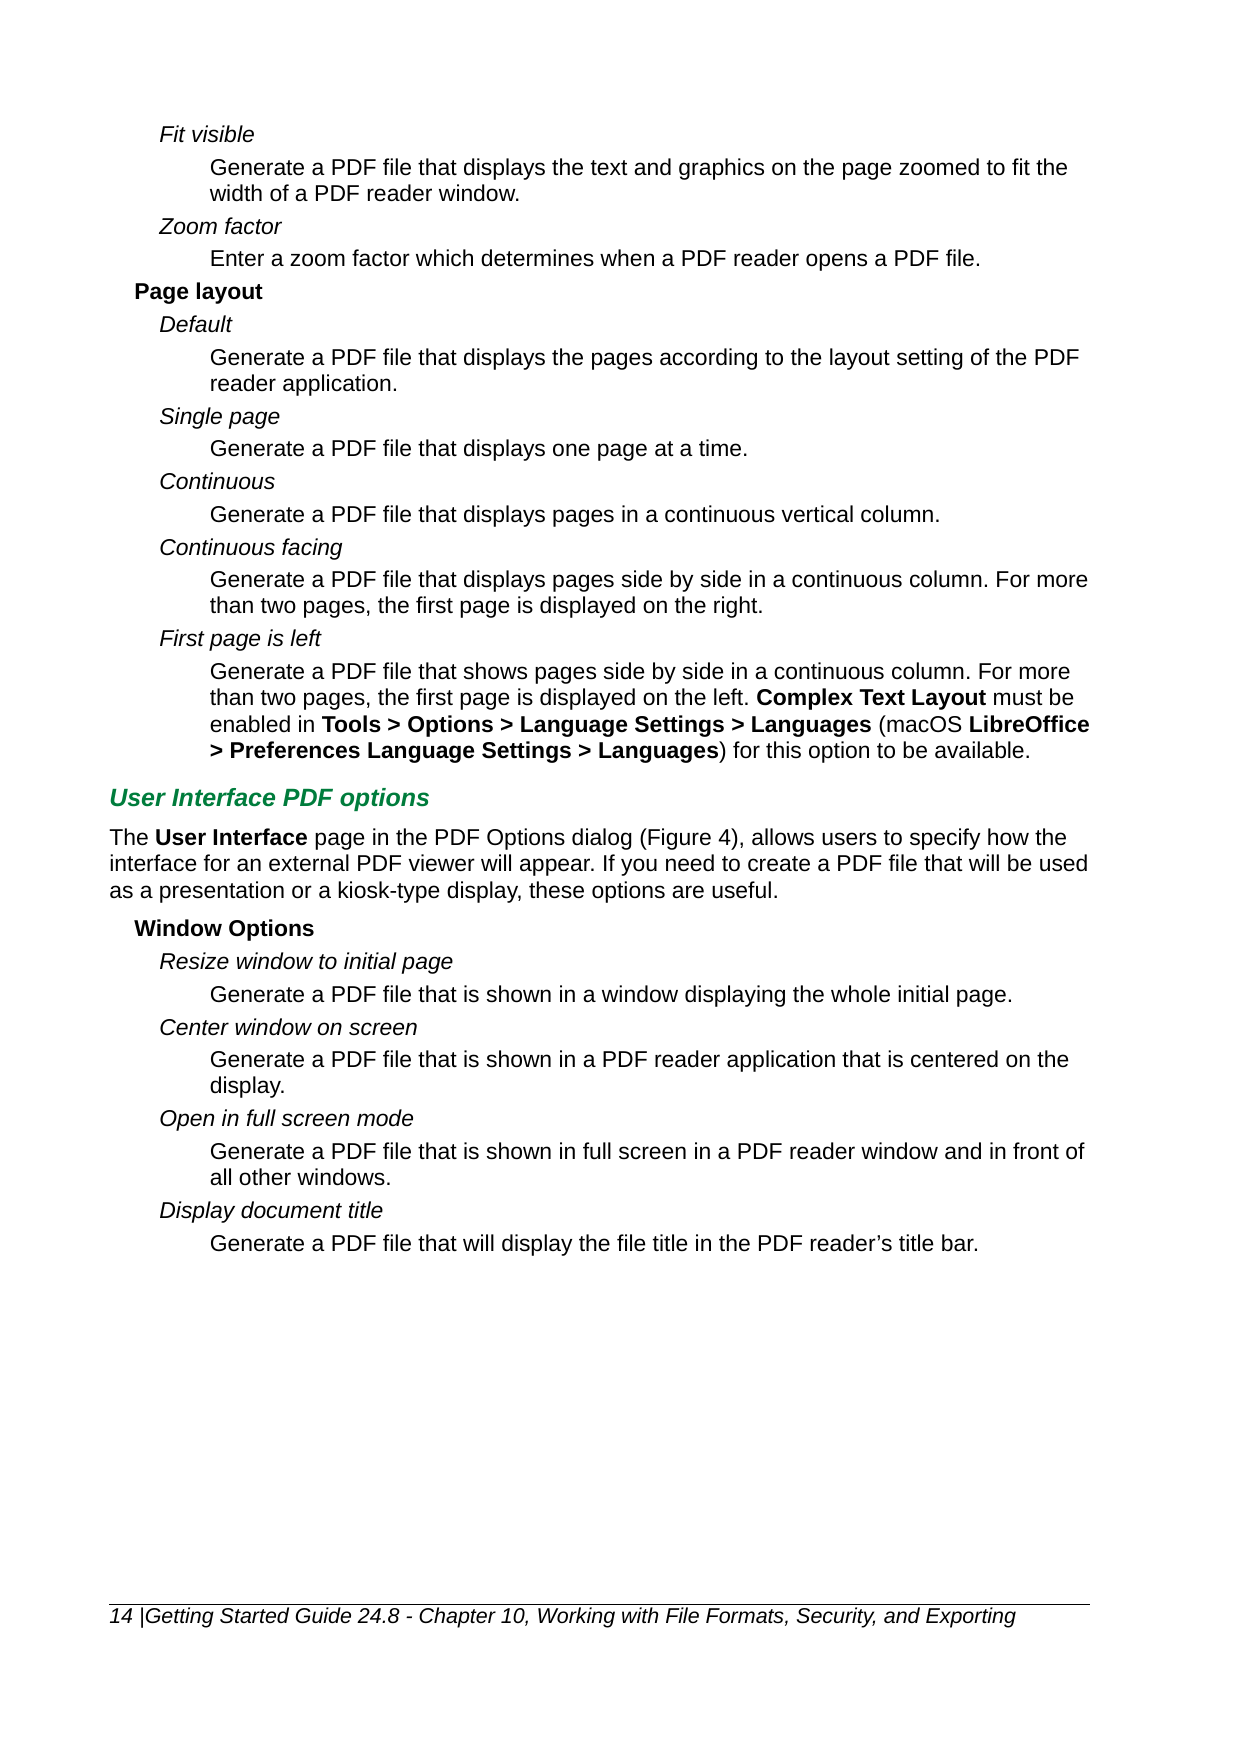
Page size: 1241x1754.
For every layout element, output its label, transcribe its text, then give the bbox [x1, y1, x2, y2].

text Enter a zoom factor which determines when a PDF reader opens a PDF file. [209, 245, 1090, 272]
text Resize window to initial page [159, 948, 1090, 974]
text First page is left [159, 625, 1090, 652]
text Default [159, 311, 1090, 337]
text Center window on screen [159, 1013, 1090, 1040]
text Fit visible [159, 121, 1090, 147]
text Generate a PDF file that is shown in full screen in a PDF reader window and in front of all other windows. [209, 1138, 1090, 1191]
text Continuous facing [159, 533, 1090, 560]
text Generate a PDF file that displays one page at a time. [209, 435, 1090, 462]
text Generate a PDF file that displays the text and graphics on the page zoomed to fit the width of a PDF reader window. [209, 154, 1090, 206]
text Generate a PDF file that will display the file title in the PDF reader’s title bar. [209, 1229, 1090, 1256]
text Generate a PDF file that displays the pages according to the layout setting of the PDF reader application. [209, 343, 1090, 396]
text Page layout [134, 278, 1090, 304]
text Generate a PDF file that is shown in a window displaying the whole initial page. [209, 981, 1090, 1007]
text Display document title [159, 1197, 1090, 1223]
text Generate a PDF file that shows pages side by side in a continuous column. For more than two pages, the first page is displayed on the left. Complex Text Layout must be enabled in Tools > Options > Language Settings > Languages (macOS LibreOffice > Preferences Language Settings > Languages) for this option to be available. [209, 658, 1090, 763]
subtitle User Interface PDF options [109, 783, 1090, 811]
list The User Interface page in the PDF Options dialog (Figure 4), allows users to specify how the interface for an external PDF viewer will appear. If you need to create a PDF file that will be used as a presentation or a kiosk-type display, these options are useful. [109, 824, 1090, 903]
text Generate a PDF file that displays pages in a continuous vertical column. [209, 501, 1090, 527]
text Window Options [134, 915, 1090, 942]
text Open in full screen mode [159, 1105, 1090, 1132]
text Continuous [159, 468, 1090, 494]
text Single page [159, 403, 1090, 429]
text Generate a PDF file that displays pages side by side in a continuous column. For more than two pages, the first page is displayed on the right. [209, 566, 1090, 619]
text Generate a PDF file that is shown in a PDF reader application that is centered on the display. [209, 1046, 1090, 1099]
text Zoom factor [159, 213, 1090, 239]
